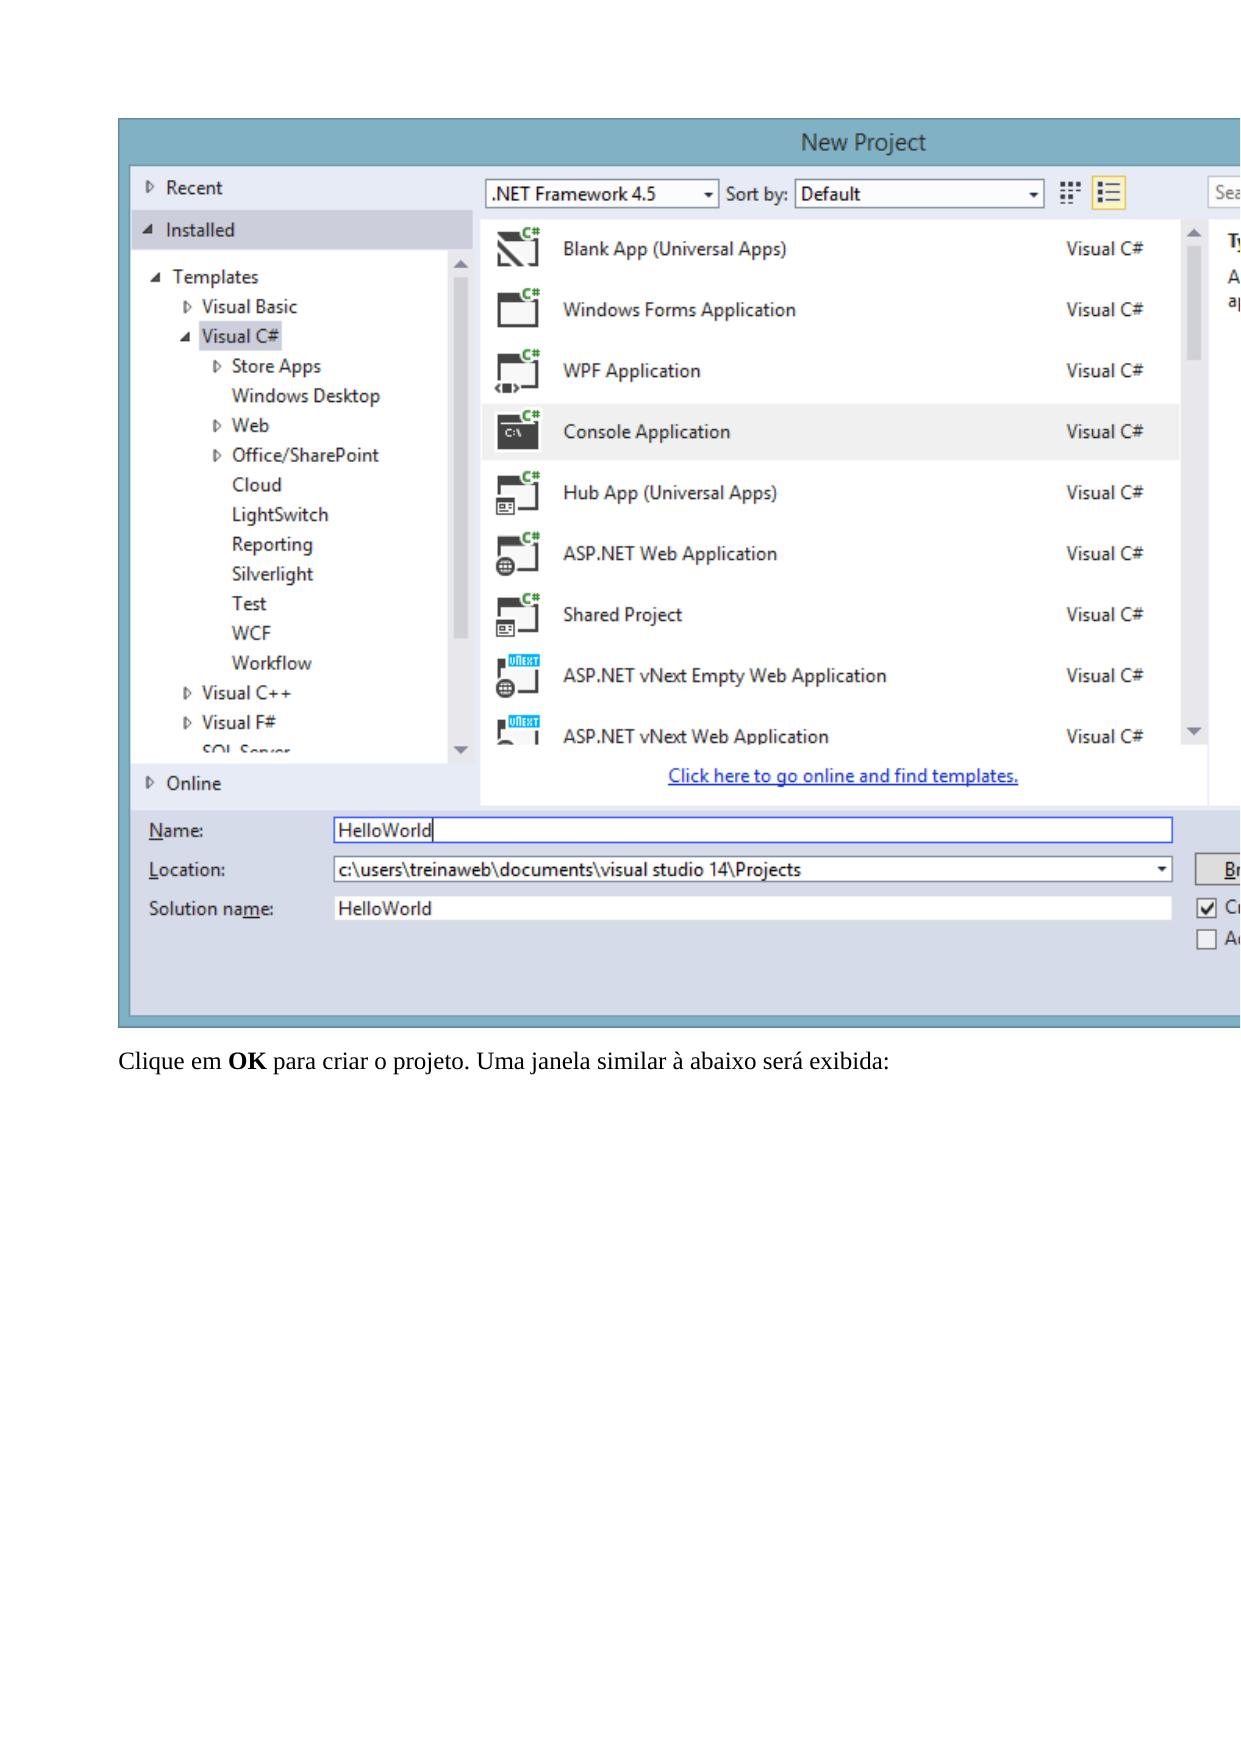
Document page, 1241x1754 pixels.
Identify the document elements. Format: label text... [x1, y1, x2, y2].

text Clique em OK para criar o projeto. Uma janela similar à abaixo será exibida: [118, 1046, 1122, 1075]
picture [118, 118, 1241, 1028]
